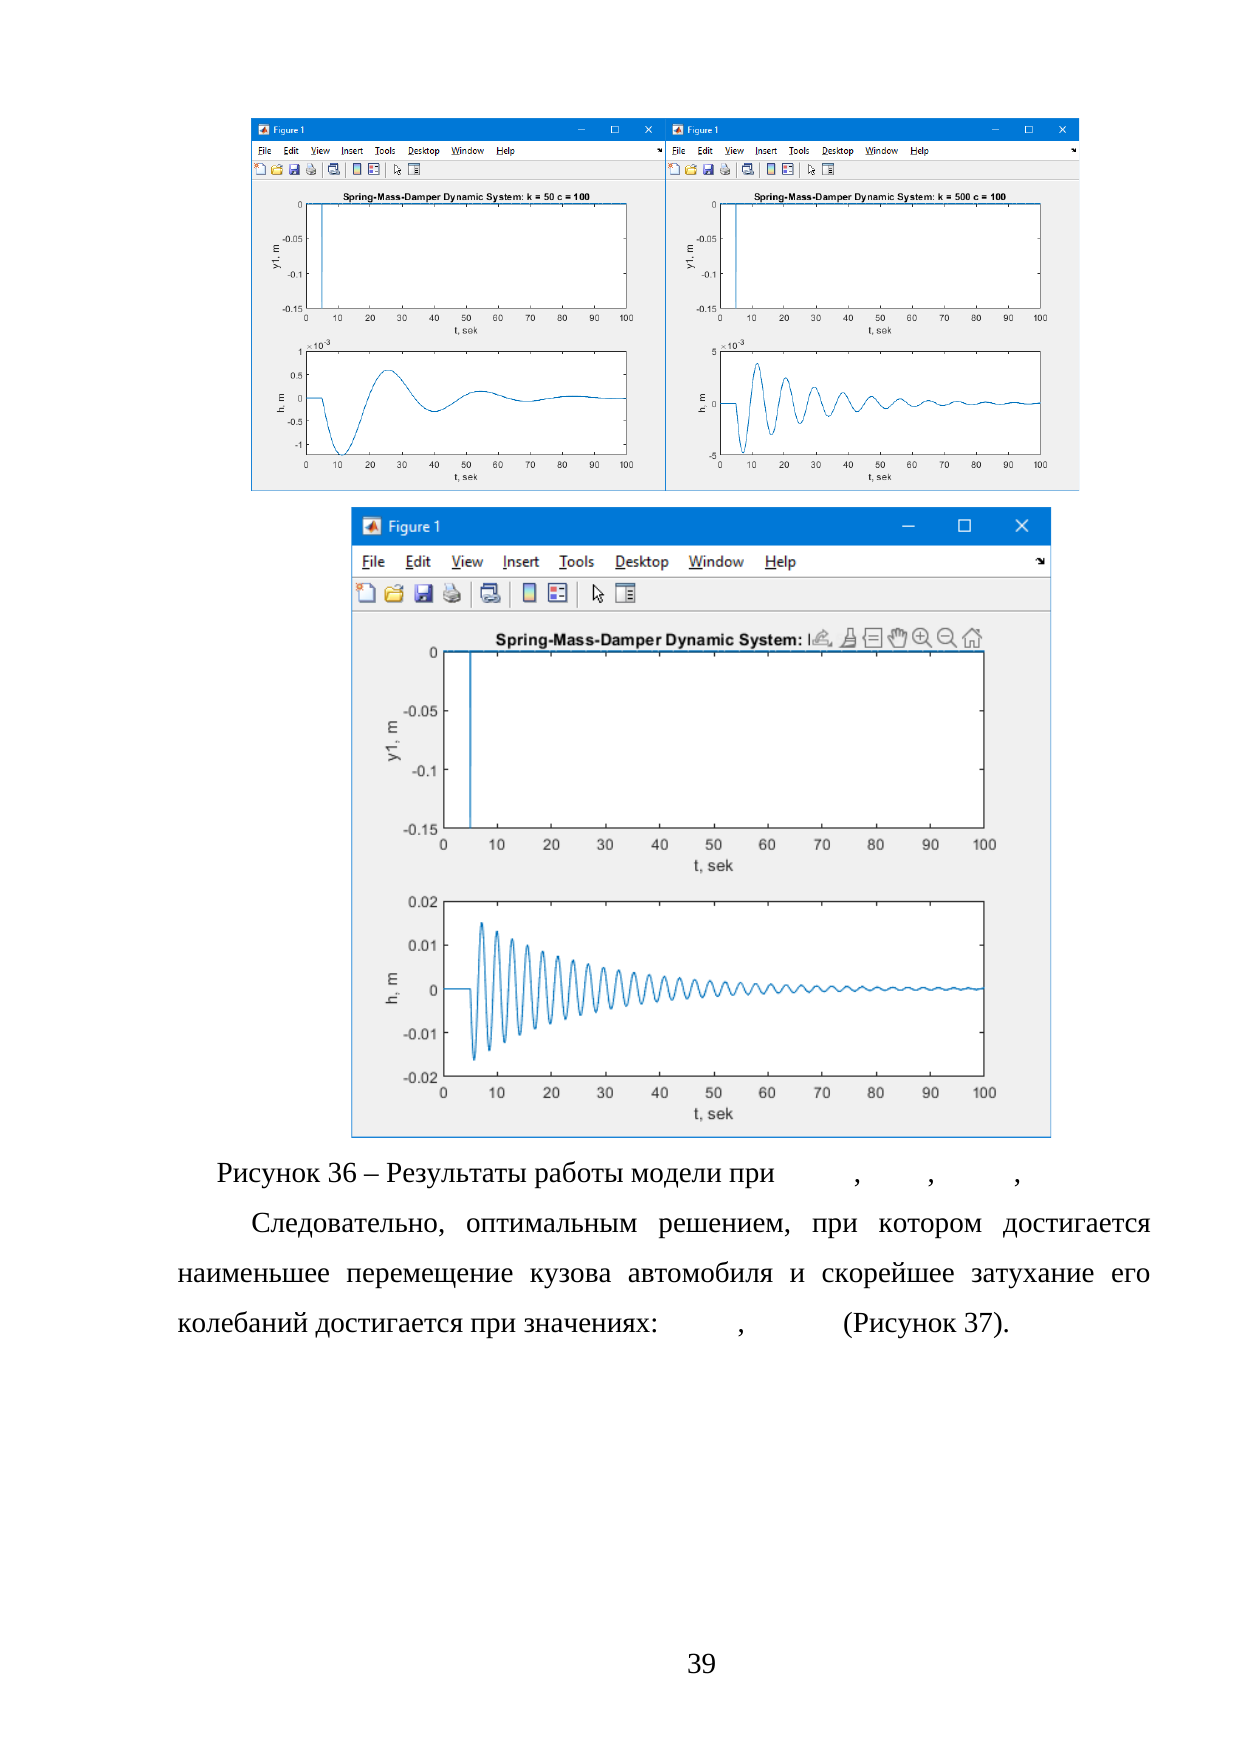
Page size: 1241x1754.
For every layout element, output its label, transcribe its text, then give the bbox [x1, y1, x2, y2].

picture [251, 118, 1080, 491]
text Следовательно, оптимальным решением, при котором достигается наименьшее перемещение кузова автомобиля и скорейшее затухание его колебаний достигается при значениях: , (рисунок 37). [177, 1205, 1152, 1339]
picture [351, 507, 1052, 1138]
text Рисунок 36 – Результаты работы модели при , , , [177, 1155, 1152, 1188]
